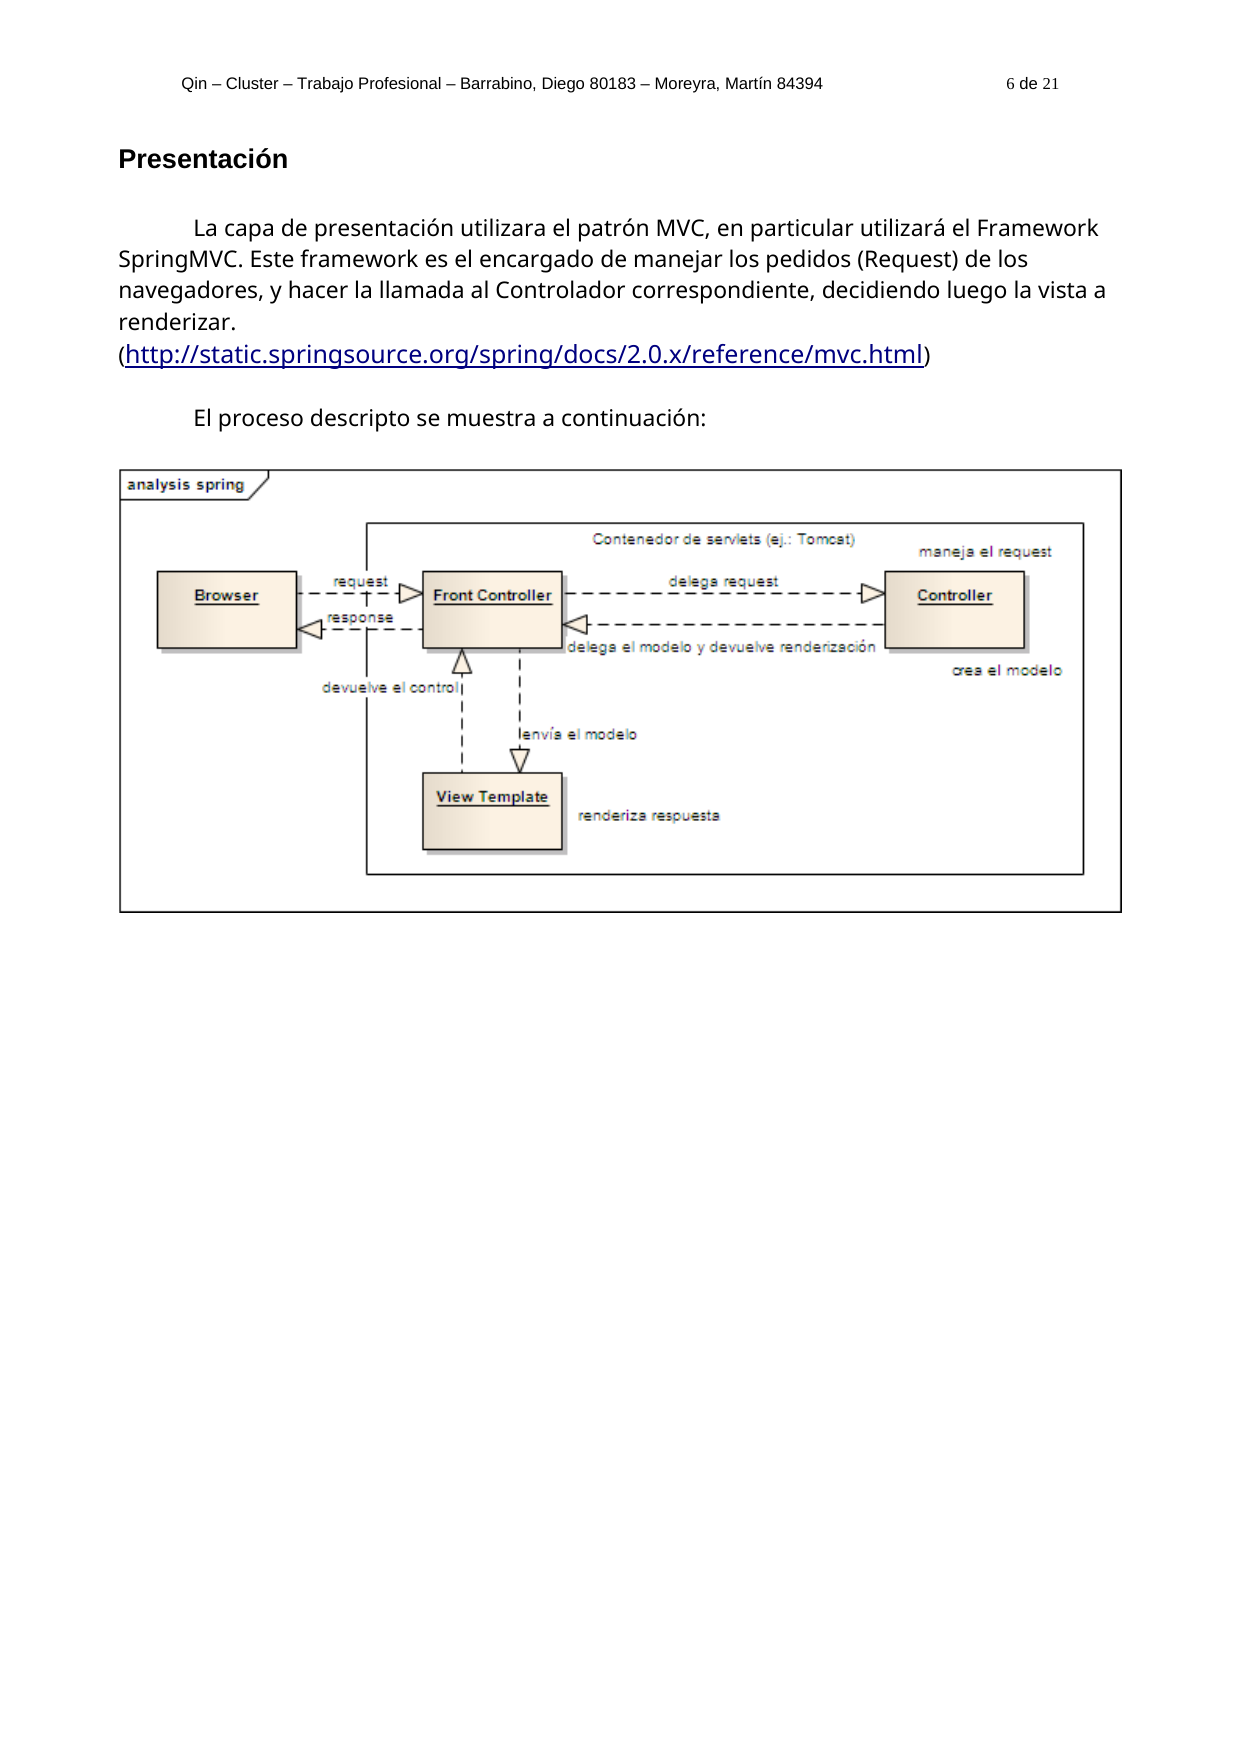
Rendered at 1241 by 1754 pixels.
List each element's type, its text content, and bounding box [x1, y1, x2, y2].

text (http://static.springsource.org/spring/docs/2.0.x/reference/mvc.html) [118, 337, 1122, 371]
subtitle Presentación [118, 143, 1122, 174]
text La capa de presentación utilizara el patrón MVC, en particular utilizará el Framework SpringMVC. Este framework es el encargado de manejar los pedidos (Request) de los navegadores, y hacer la llamada al Controlador correspondiente, decidiendo luego la vista a renderizar. [118, 212, 1122, 337]
picture [118, 468, 1122, 913]
text El proceso descripto se muestra a continuación: [118, 402, 1122, 433]
